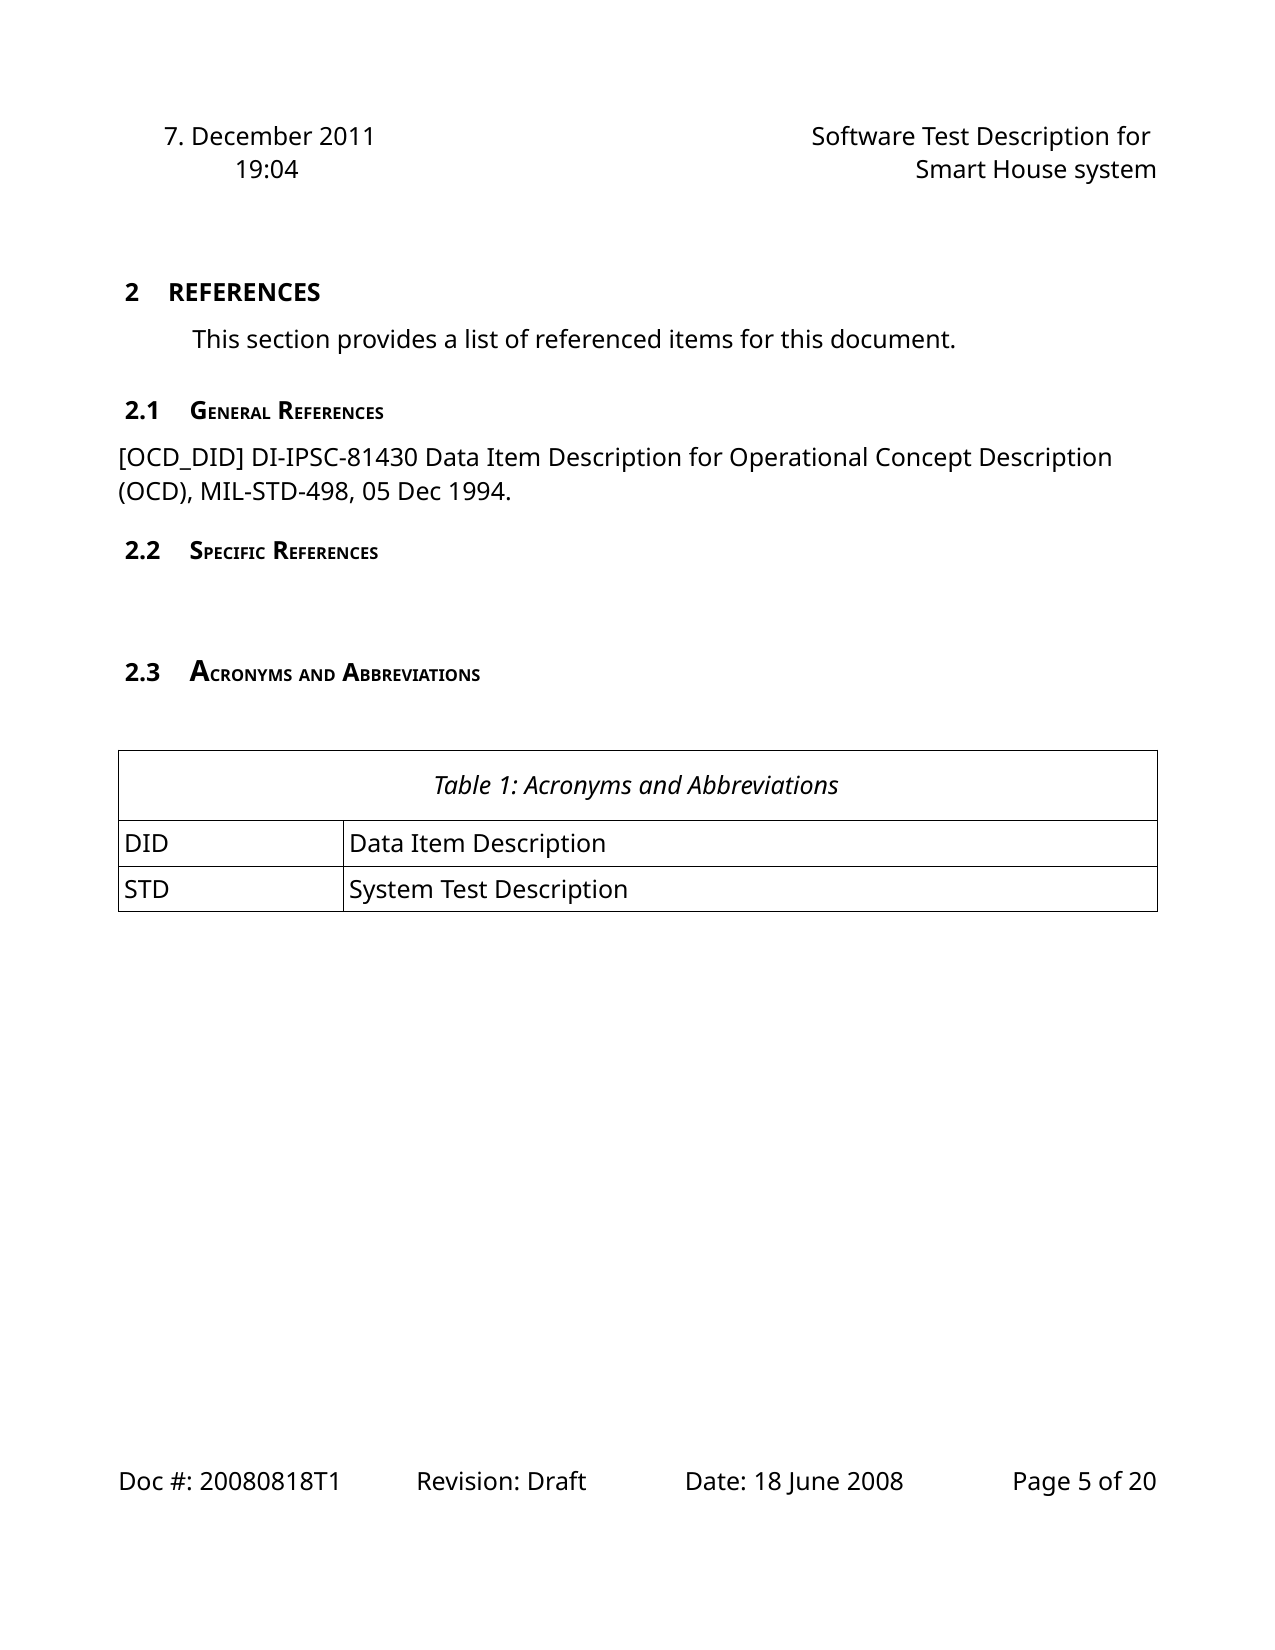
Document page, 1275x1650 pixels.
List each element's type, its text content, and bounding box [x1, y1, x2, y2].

table_cell System Test Description [344, 867, 1157, 911]
table_header Table 1: Acronyms and Abbreviations [119, 751, 1157, 820]
subtitle Acronyms and Abbreviations [118, 651, 1157, 690]
subtitle References [118, 275, 1157, 309]
subtitle General References [118, 393, 1157, 427]
table_cell Data Item Description [344, 821, 1157, 866]
text [OCD_DID] DI-IPSC-81430 Data Item Description for Operational Concept Description (OCD), MIL-STD-498, 05 Dec 1994. [118, 439, 1157, 508]
text This section provides a list of referenced items for this document. [118, 321, 1157, 355]
table_cell DID [119, 821, 343, 866]
table_cell STD [119, 867, 343, 911]
subtitle Specific References [118, 533, 1157, 567]
